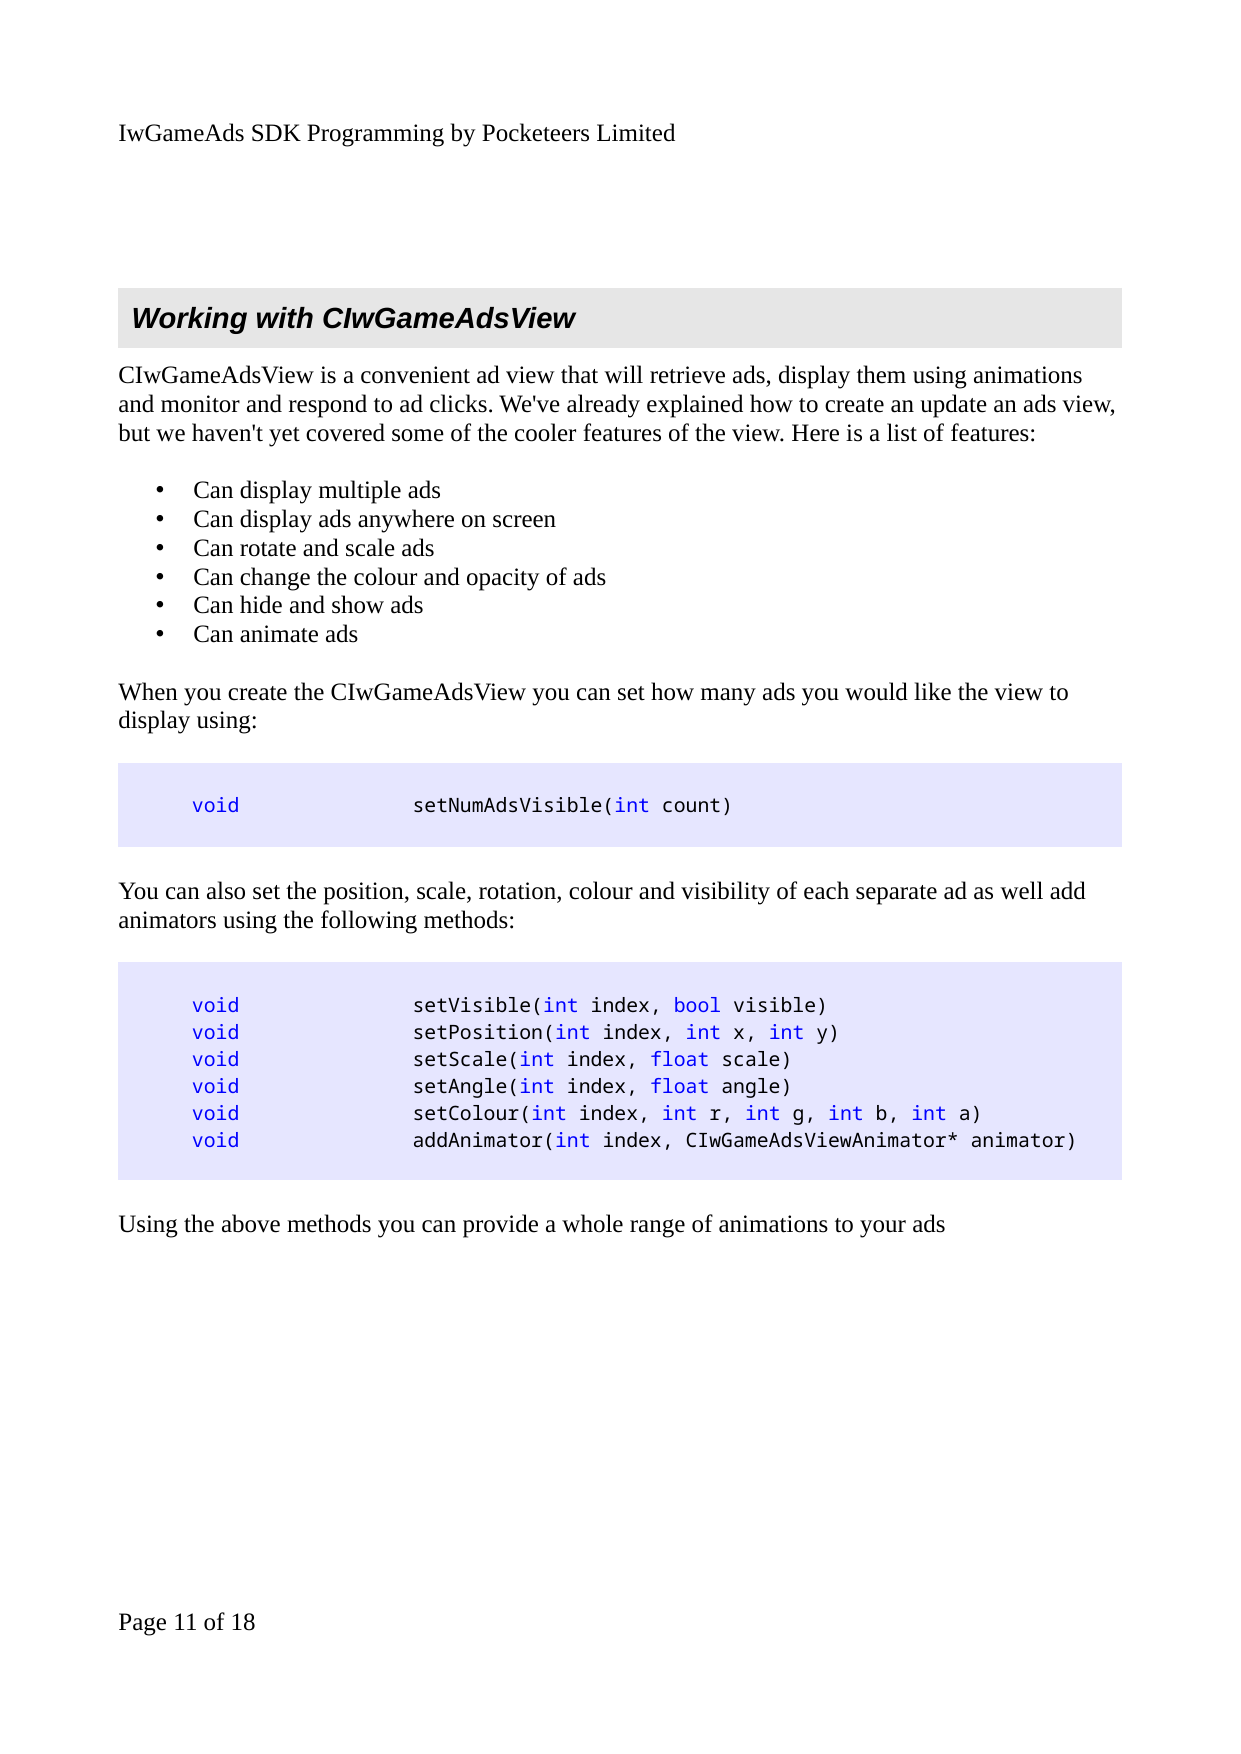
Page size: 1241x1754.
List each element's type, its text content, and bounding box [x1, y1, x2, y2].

list Can rotate and scale ads [156, 533, 1122, 562]
text When you create the CIwGameAdsView you can set how many ads you would like the view to display using: [118, 677, 1122, 734]
text void setVisible(int index, bool visible) [118, 991, 1122, 1018]
text void addAnimator(int index, CIwGameAdsViewAnimator* animator) [118, 1126, 1122, 1153]
list Can display ads anywhere on screen [156, 504, 1122, 533]
list Can hide and show ads [156, 590, 1122, 619]
list Can animate ads [156, 619, 1122, 648]
text Using the above methods you can provide a whole range of animations to your ads [118, 1209, 1122, 1237]
list Can change the colour and opacity of ads [156, 562, 1122, 590]
text CIwGameAdsView is a convenient ad view that will retrieve ads, display them using animations and monitor and respond to ad clicks. We've already explained how to create an update an ads view, but we haven't yet covered some of the cooler features of the view. Here is a list of features: [118, 360, 1122, 447]
text You can also set the position, scale, rotation, colour and visibility of each separate ad as well add animators using the following methods: [118, 876, 1122, 933]
list Can display multiple ads [156, 475, 1122, 504]
text void setScale(int index, float scale) [118, 1045, 1122, 1072]
subtitle Working with CIwGameAdsView [129, 298, 1112, 337]
text void setColour(int index, int r, int g, int b, int a) [118, 1099, 1122, 1126]
text void setNumAdsVisible(int count) [118, 792, 1122, 818]
text void setPosition(int index, int x, int y) [118, 1018, 1122, 1045]
text void setAngle(int index, float angle) [118, 1072, 1122, 1099]
